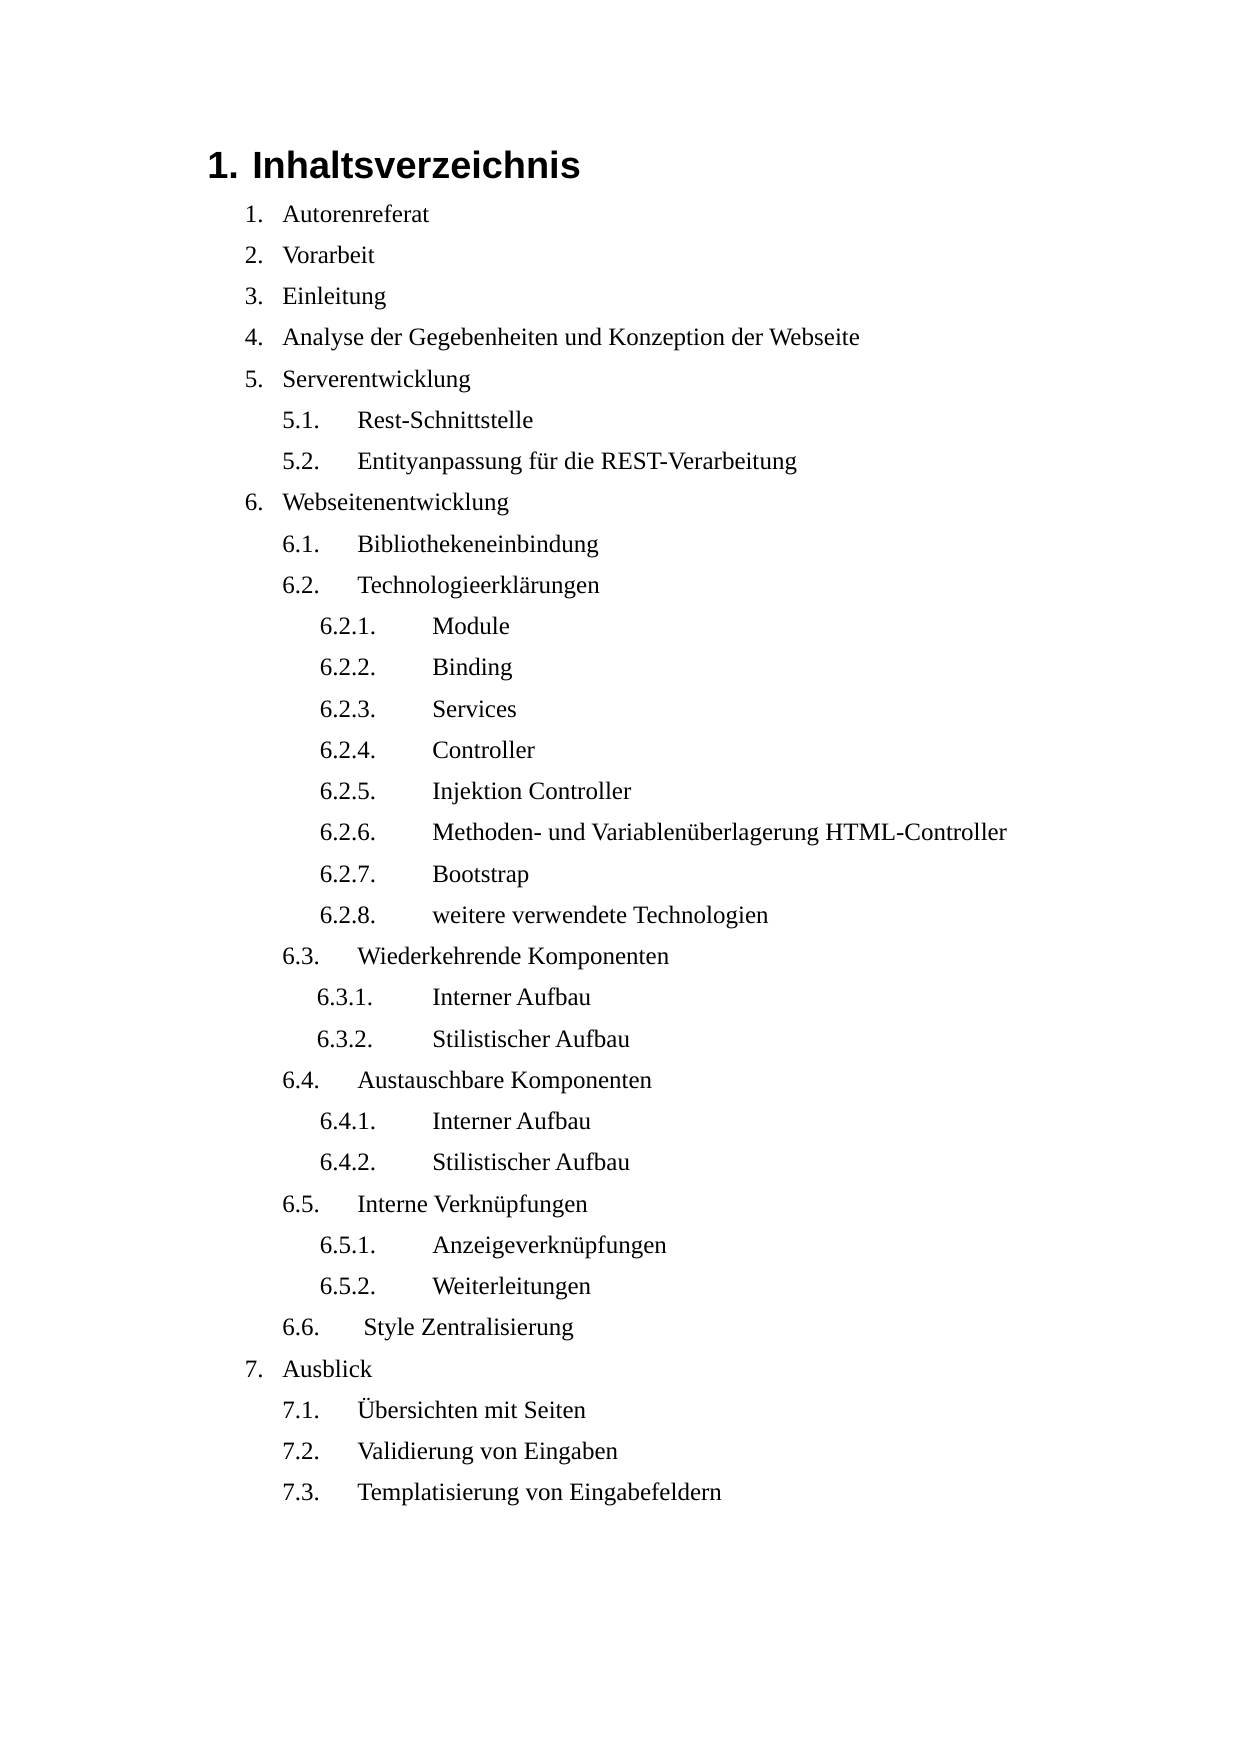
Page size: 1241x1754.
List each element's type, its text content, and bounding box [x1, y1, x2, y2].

list Webseitenentwicklung [244, 487, 1152, 516]
list Austauschbare Komponenten [282, 1065, 1152, 1094]
list Weiterleitungen [319, 1271, 1152, 1300]
list Methoden- und Variablenüberlagerung HTML-Controller [319, 817, 1152, 846]
list Controller [319, 735, 1152, 764]
list Stilistischer Aufbau [319, 1147, 1152, 1176]
list Ausblick [244, 1354, 1152, 1382]
list Interner Aufbau [319, 1106, 1152, 1135]
list Validierung von Eingaben [282, 1436, 1152, 1465]
list Übersichten mit Seiten [282, 1395, 1152, 1424]
list Binding [319, 652, 1152, 681]
list Module [319, 611, 1152, 640]
list Bibliothekeneinbindung [282, 529, 1152, 557]
list Interne Verknüpfungen [282, 1189, 1152, 1217]
list Stilistischer Aufbau [317, 1024, 1152, 1052]
list Autorenreferat [244, 199, 1152, 227]
list Injektion Controller [319, 776, 1152, 805]
list Vorarbeit [244, 240, 1152, 269]
list Interner Aufbau [317, 982, 1152, 1011]
list Rest-Schnittstelle [282, 405, 1152, 434]
list Wiederkehrende Komponenten [282, 941, 1152, 970]
list Einleitung [244, 281, 1152, 310]
list Services [319, 694, 1152, 722]
list Style Zentralisierung [282, 1312, 1152, 1341]
list Analyse der Gegebenheiten und Konzeption der Webseite [244, 322, 1152, 351]
list weitere verwendete Technologien [319, 900, 1152, 929]
list Templatisierung von Eingabefeldern [282, 1477, 1152, 1506]
list Serverentwicklung [244, 364, 1152, 392]
subtitle Inhaltsverzeichnis [207, 142, 1152, 186]
list Bootstrap [319, 859, 1152, 887]
list Technologieerklärungen [282, 570, 1152, 599]
list Entityanpassung für die REST-Verarbeitung [282, 446, 1152, 475]
list Anzeigeverknüpfungen [319, 1230, 1152, 1259]
